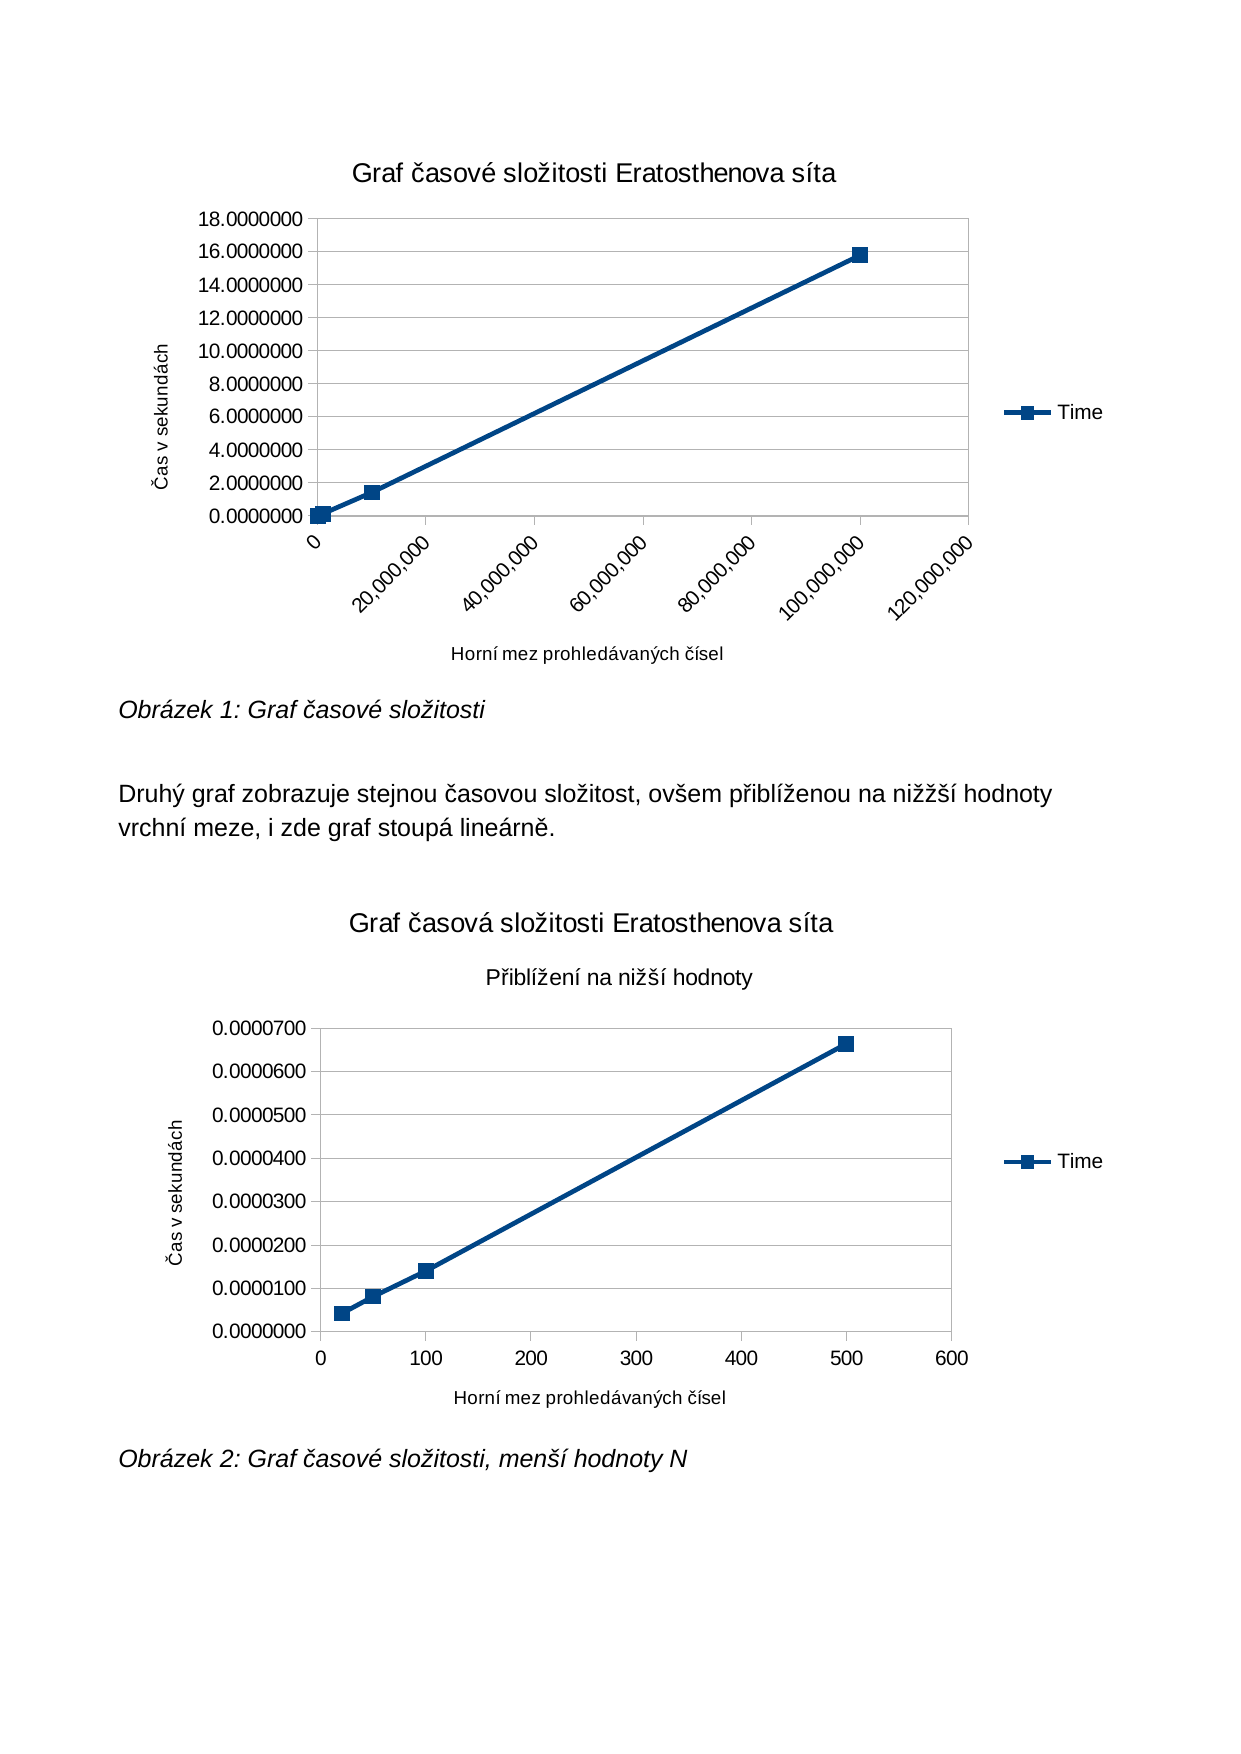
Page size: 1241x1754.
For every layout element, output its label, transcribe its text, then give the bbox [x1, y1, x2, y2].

text Obrázek 2: Graf časové složitosti, menší hodnoty N [118, 1444, 1122, 1472]
text Obrázek 1: Graf časové složitosti [118, 696, 1122, 724]
text Druhý graf zobrazuje stejnou časovou složitost, ovšem přiblíženou na nižžší hodnoty vrchní meze, i zde graf stoupá lineárně. [118, 779, 1122, 842]
